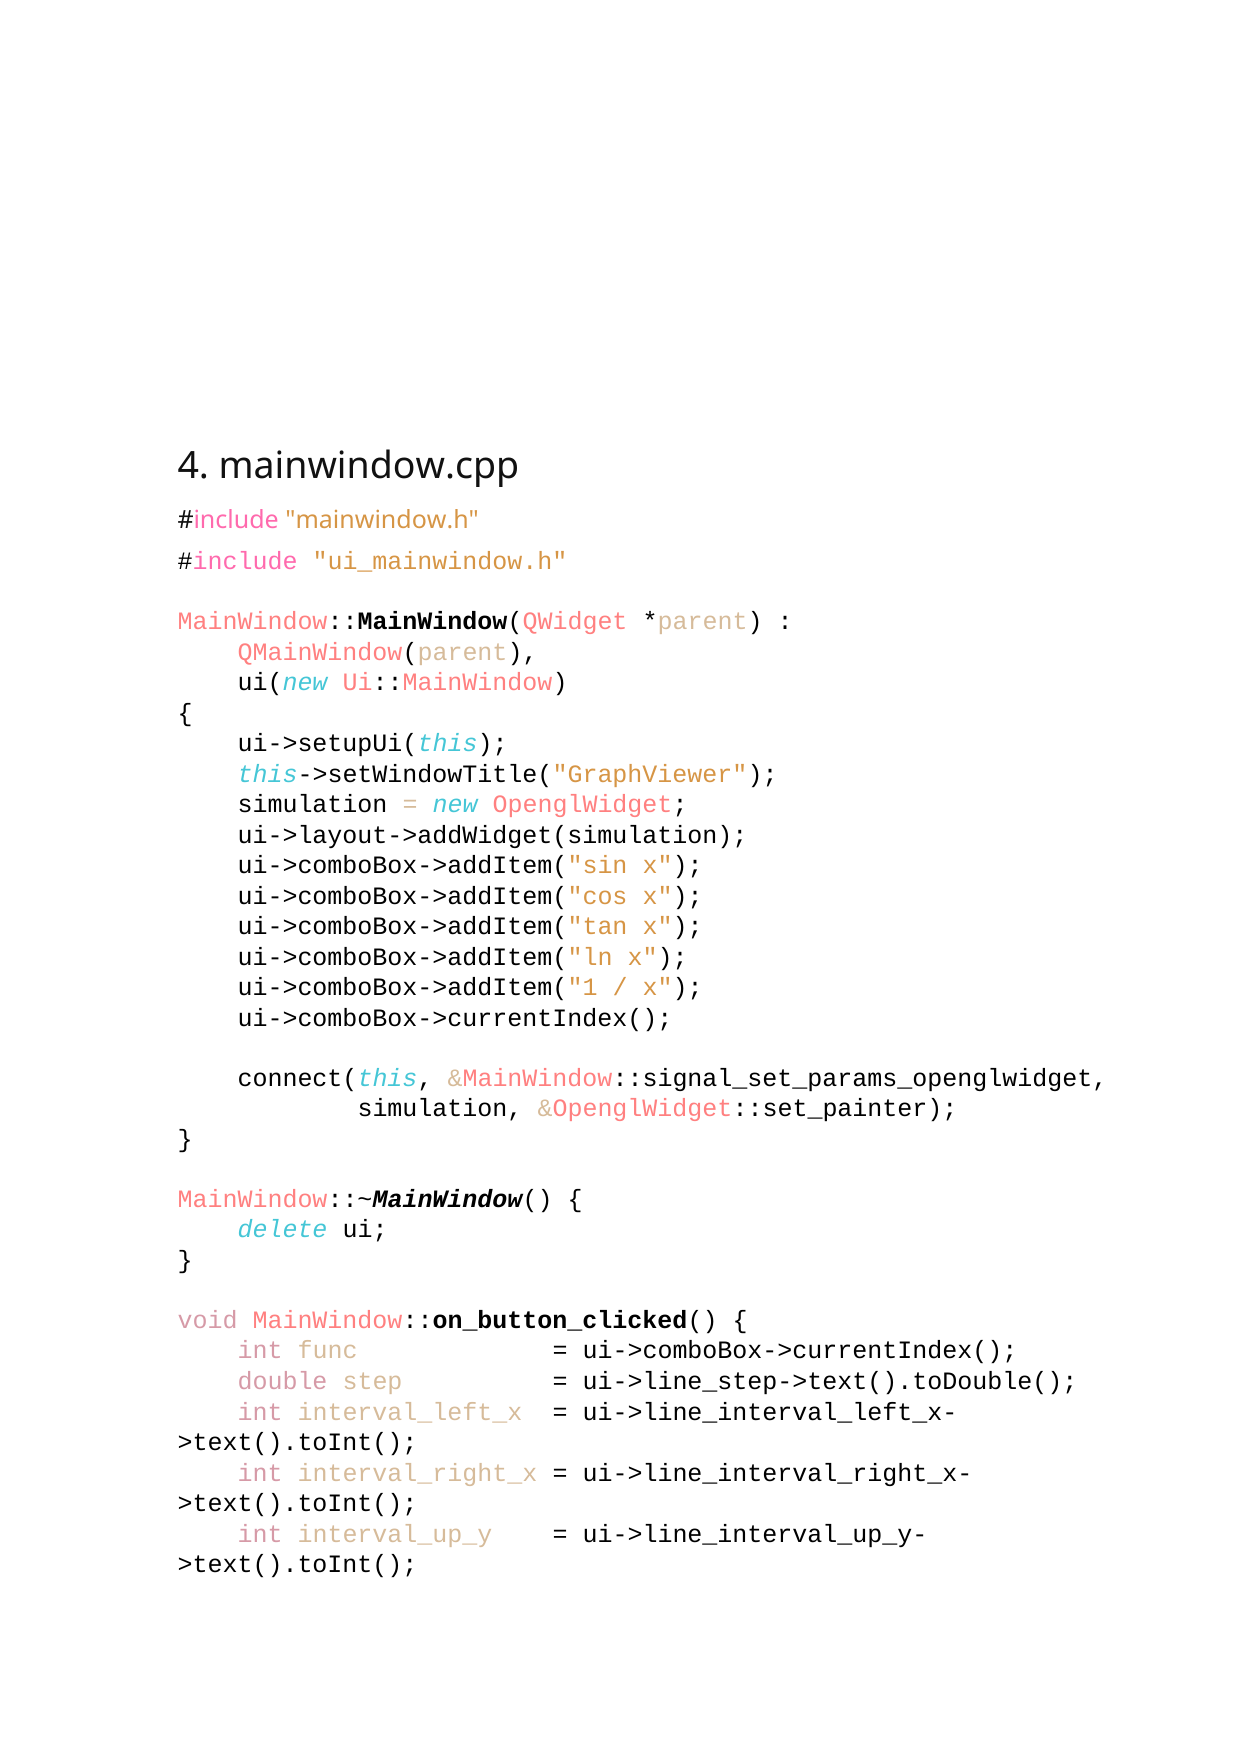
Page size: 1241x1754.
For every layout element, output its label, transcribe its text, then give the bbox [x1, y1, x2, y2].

text ui(new Ui::MainWindow) [177, 670, 1152, 698]
text ui->comboBox->addItem("sin x"); [177, 853, 1152, 881]
text } [177, 1126, 1152, 1155]
text int interval_up_y = ui->line_interval_up_y->text().toInt(); [177, 1521, 1152, 1580]
text this->setWindowTitle("GraphViewer"); [177, 761, 1152, 789]
text void MainWindow::on_button_clicked() { [177, 1307, 1152, 1336]
text ui->layout->addWidget(simulation); [177, 822, 1152, 851]
text int interval_left_x = ui->line_interval_left_x->text().toInt(); [177, 1399, 1152, 1458]
text MainWindow::~MainWindow() { [177, 1186, 1152, 1215]
text QMainWindow(parent), [177, 639, 1152, 667]
text ui->comboBox->addItem("cos x"); [177, 883, 1152, 912]
text ui->setupUi(this); [177, 731, 1152, 759]
text ui->comboBox->addItem("1 / x"); [177, 975, 1152, 1003]
text { [177, 700, 1152, 728]
text } [177, 1247, 1152, 1276]
subtitle 4. mainwindow.cpp [177, 438, 1152, 489]
text delete ui; [177, 1217, 1152, 1245]
text ui->comboBox->currentIndex(); [177, 1005, 1152, 1034]
text ui->comboBox->addItem("ln x"); [177, 944, 1152, 973]
subtitle #include "mainwindow.h" [177, 502, 1152, 536]
text #include "ui_mainwindow.h" [177, 549, 1152, 577]
text int interval_right_x = ui->line_interval_right_x->text().toInt(); [177, 1460, 1152, 1519]
text int func = ui->comboBox->currentIndex(); [177, 1338, 1152, 1366]
text connect(this, &MainWindow::signal_set_params_openglwidget, [177, 1065, 1152, 1094]
text double step = ui->line_step->text().toDouble(); [177, 1368, 1152, 1397]
text MainWindow::MainWindow(QWidget *parent) : [177, 609, 1152, 637]
text ui->comboBox->addItem("tan x"); [177, 914, 1152, 942]
text simulation = new OpenglWidget; [177, 792, 1152, 820]
text simulation, &OpenglWidget::set_painter); [177, 1096, 1152, 1124]
